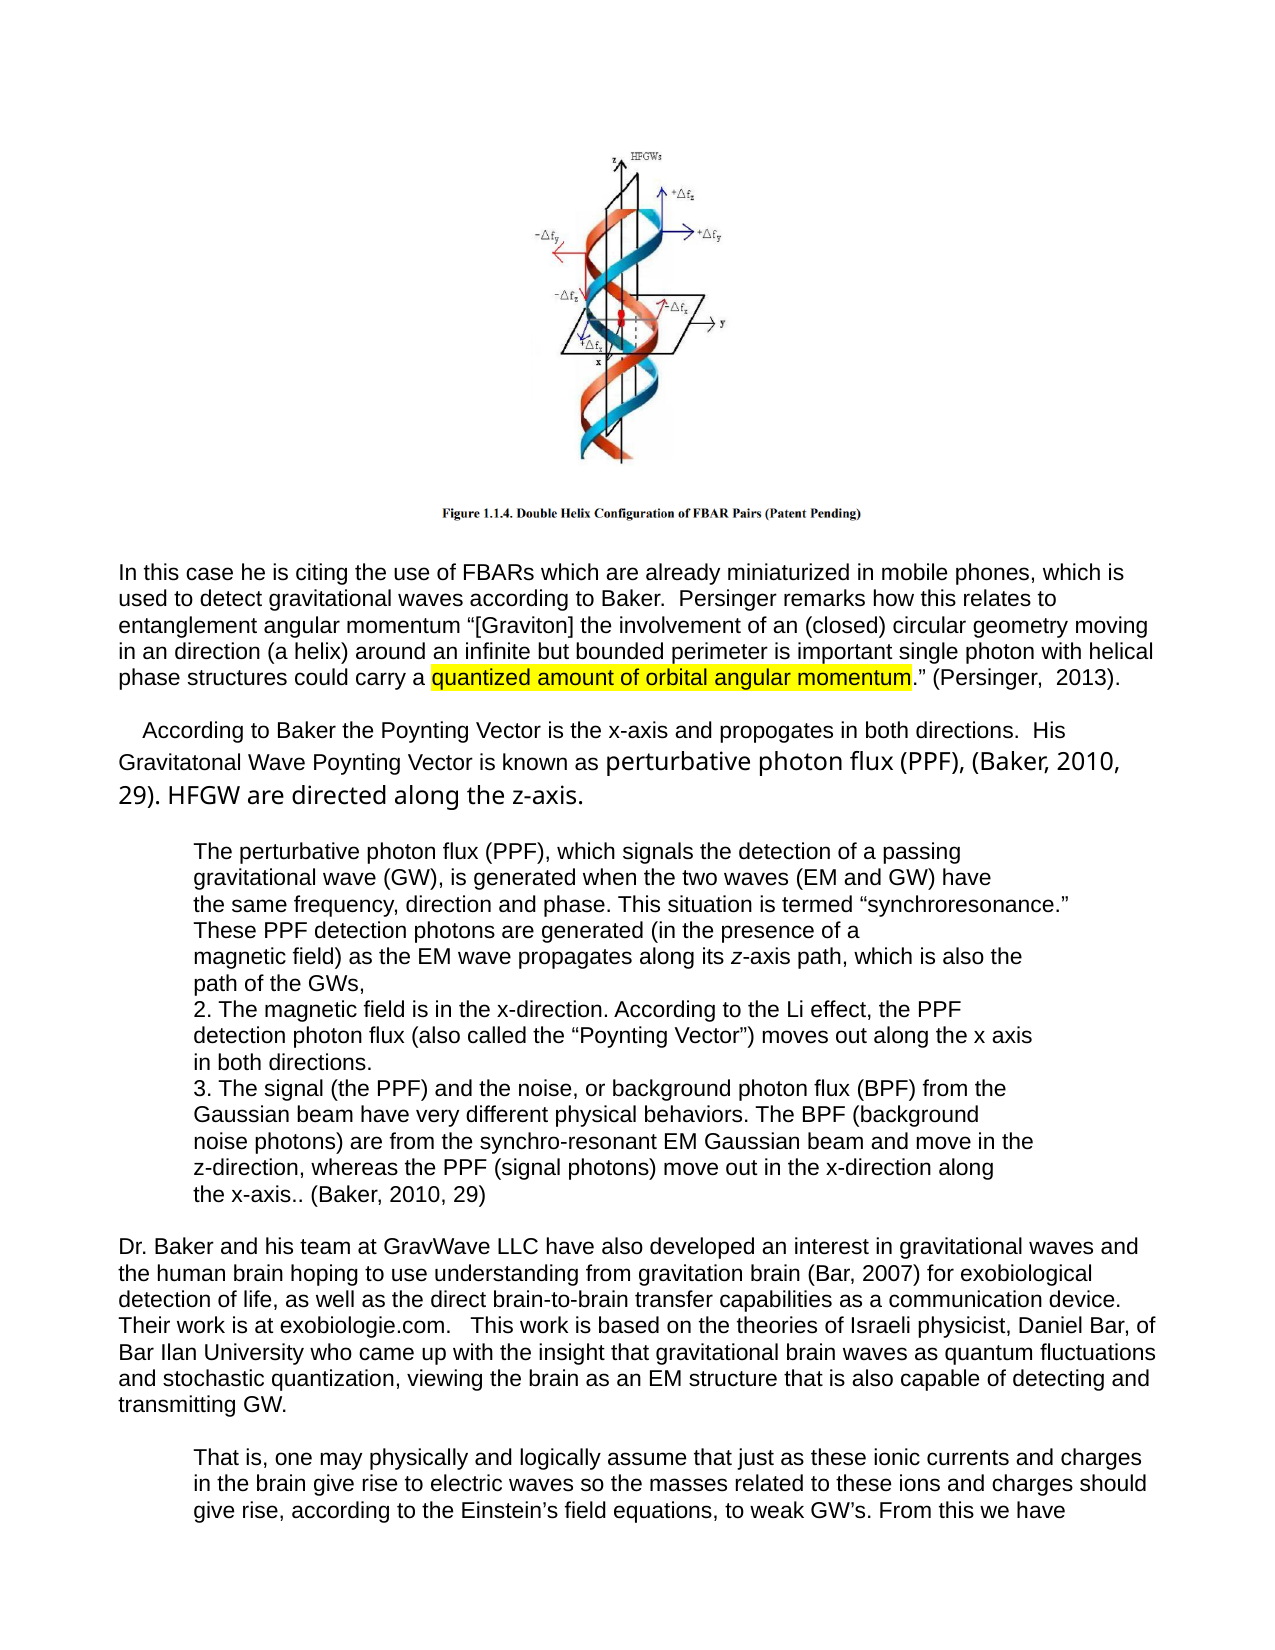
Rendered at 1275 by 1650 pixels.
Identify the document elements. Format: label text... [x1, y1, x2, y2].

text According to Baker the Poynting Vector is the x-axis and propogates in both directions. His Gravitatonal Wave Poynting Vector is known as perturbative photon flux (PPF), (Baker, 2010, 29). HFGW are directed along the z-axis. [118, 717, 1157, 812]
text magnetic field) as the EM wave propagates along its z-axis path, which is also the [193, 943, 1157, 970]
picture [389, 118, 886, 533]
text 3. The signal (the PPF) and the noise, or background photon flux (BPF) from the [193, 1075, 1157, 1101]
text detection photon flux (also called the “Poynting Vector”) moves out along the x axis [193, 1022, 1157, 1049]
text Dr. Baker and his team at GravWave LLC have also developed an interest in gravitational waves and the human brain hoping to use understanding from gravitation brain (Bar, 2007) for exobiological detection of life, as well as the direct brain-to-brain transfer capabilities as a communication device. Their work is at exobiologie.com. This work is based on the theories of Israeli physicist, Daniel Bar, of Bar Ilan University who came up with the insight that gravitational brain waves as quantum fluctuations and stochastic quantization, viewing the brain as an EM structure that is also capable of detecting and transmitting GW. [118, 1233, 1157, 1418]
text 2. The magnetic field is in the x-direction. According to the Li effect, the PPF [193, 996, 1157, 1022]
text The perturbative photon flux (PPF), which signals the detection of a passing [193, 838, 1157, 864]
text z-direction, whereas the PPF (signal photons) move out in the x-direction along [193, 1154, 1157, 1181]
text gravitational wave (GW), is generated when the two waves (EM and GW) have [193, 864, 1157, 891]
text These PPF detection photons are generated (in the presence of a [193, 917, 1157, 943]
text path of the GWs, [193, 970, 1157, 996]
text That is, one may physically and logically assume that just as these ionic currents and charges in the brain give rise to electric waves so the masses related to these ions and charges should give rise, according to the Einstein’s field equations, to weak GW’s. From this we have [193, 1444, 1157, 1523]
text the same frequency, direction and phase. This situation is termed “synchroresonance.” [193, 891, 1157, 917]
text Gaussian beam have very different physical behaviors. The BPF (background [193, 1101, 1157, 1128]
text noise photons) are from the synchro-resonant EM Gaussian beam and move in the [193, 1128, 1157, 1154]
text In this case he is citing the use of FBARs which are already miniaturized in mobile phones, which is used to detect gravitational waves according to Baker. Persinger remarks how this relates to entanglement angular momentum “[Graviton] the involvement of an (closed) circular geometry moving in an direction (a helix) around an infinite but bounded perimeter is important single photon with helical phase structures could carry a quantized amount of orbital angular momentum.” (Persinger, 2013). [118, 559, 1157, 691]
text the x-axis.. (Baker, 2010, 29) [193, 1181, 1157, 1207]
text in both directions. [193, 1049, 1157, 1075]
